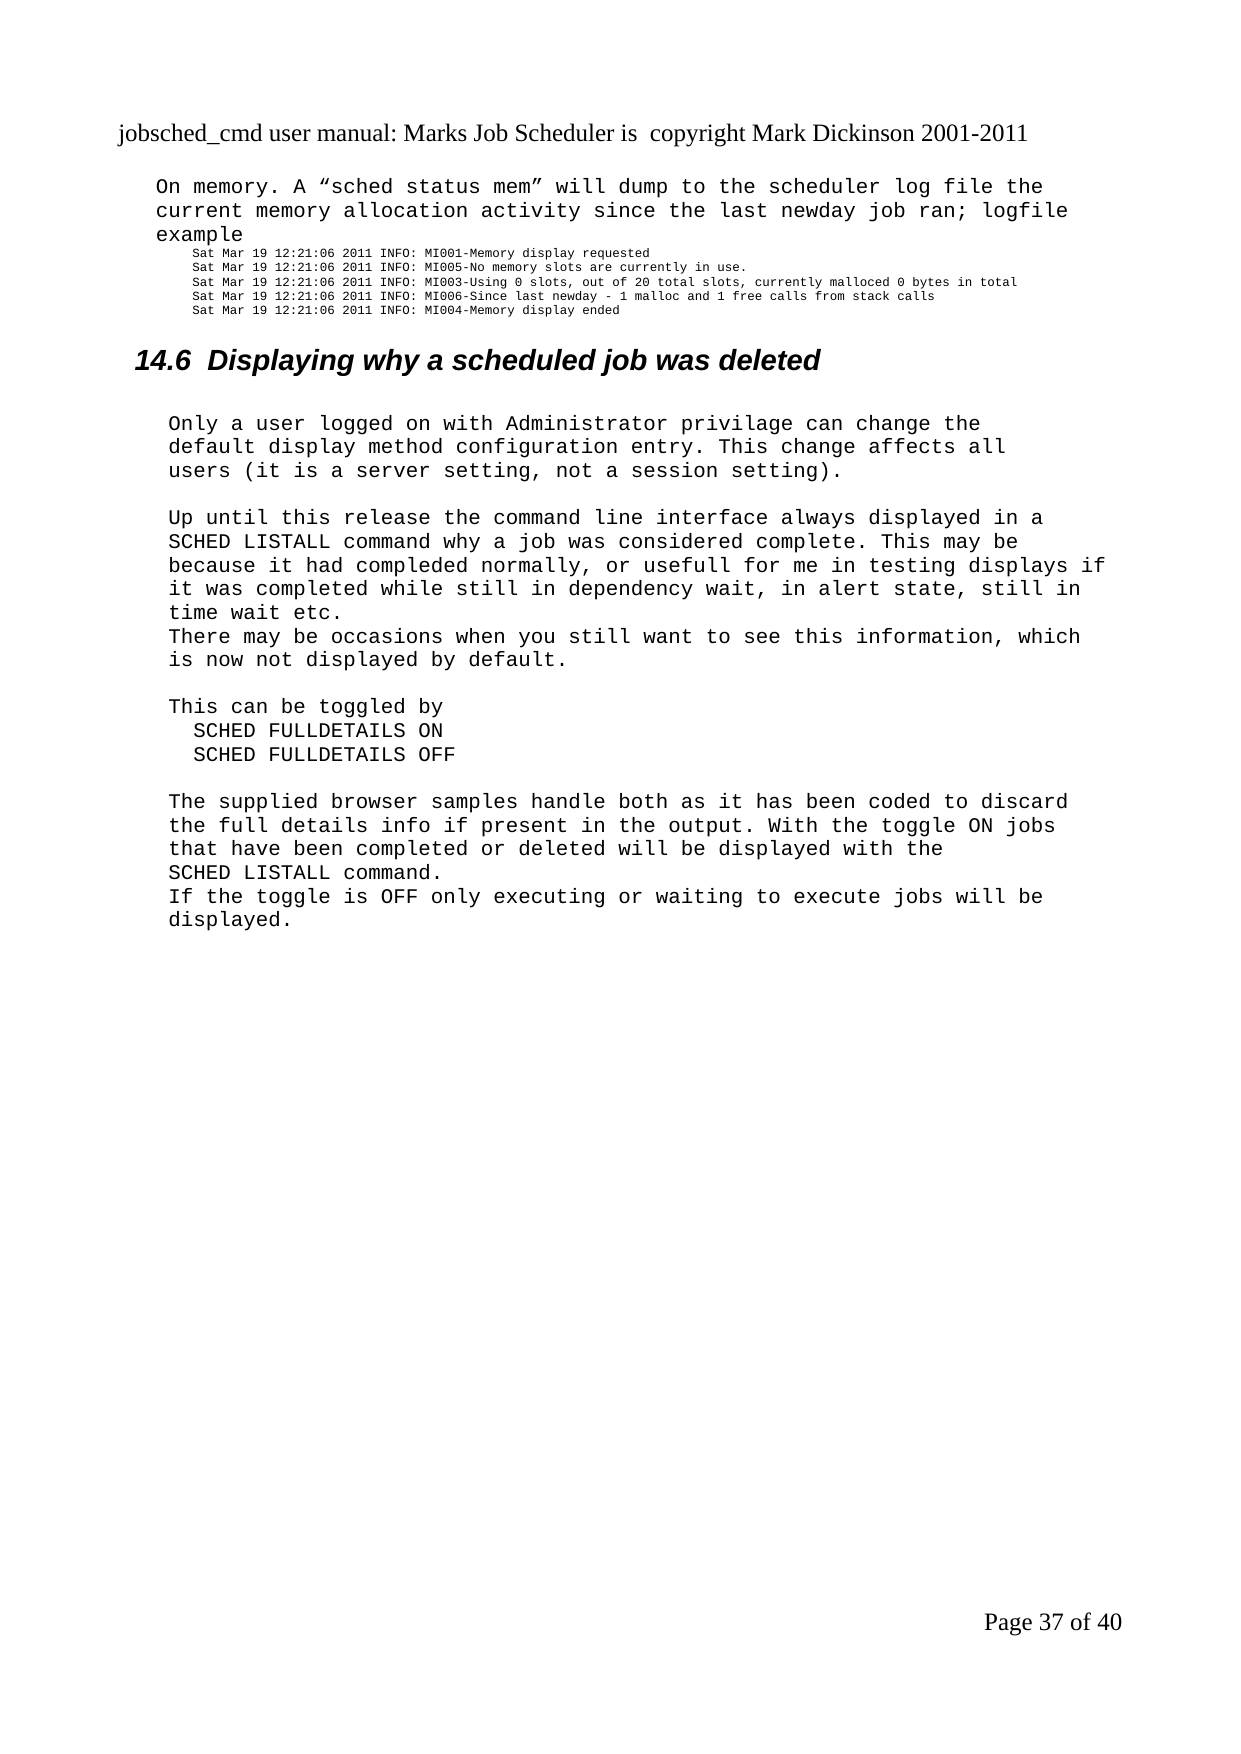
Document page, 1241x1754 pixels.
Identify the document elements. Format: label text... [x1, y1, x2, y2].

text SCHED LISTALL command. [118, 862, 1122, 886]
text Sat Mar 19 12:21:06 2011 INFO: MI004-Memory display ended [192, 304, 1122, 318]
text If the toggle is OFF only executing or waiting to execute jobs will be [118, 886, 1122, 909]
text The supplied browser samples handle both as it has been coded to discard [118, 791, 1122, 815]
text default display method configuration entry. This change affects all [118, 436, 1122, 460]
text SCHED FULLDETAILS OFF [118, 744, 1122, 767]
text SCHED FULLDETAILS ON [118, 720, 1122, 744]
subtitle 14.6 Displaying why a scheduled job was deleted [118, 343, 1122, 377]
text On memory. A “sched status mem” will dump to the scheduler log file the [118, 176, 1122, 200]
text Up until this release the command line interface always displayed in a [118, 507, 1122, 531]
text the full details info if present in the output. With the toggle ON jobs [118, 815, 1122, 838]
text SCHED LISTALL command why a job was considered complete. This may be [118, 531, 1122, 555]
text is now not displayed by default. [118, 649, 1122, 673]
text Only a user logged on with Administrator privilage can change the [118, 413, 1122, 436]
text because it had compleded normally, or usefull for me in testing displays if [118, 555, 1122, 578]
text Sat Mar 19 12:21:06 2011 INFO: MI006-Since last newday - 1 malloc and 1 free calls from stack calls [192, 290, 1122, 304]
text that have been completed or deleted will be displayed with the [118, 838, 1122, 862]
text This can be toggled by [118, 697, 1122, 720]
text Sat Mar 19 12:21:06 2011 INFO: MI003-Using 0 slots, out of 20 total slots, currently malloced 0 bytes in total [192, 276, 1122, 290]
text time wait etc. [118, 602, 1122, 626]
text current memory allocation activity since the last newday job ran; logfile [118, 200, 1122, 224]
text Sat Mar 19 12:21:06 2011 INFO: MI005-No memory slots are currently in use. [192, 261, 1122, 276]
text example [118, 224, 1122, 247]
text displayed. [118, 909, 1122, 933]
text There may be occasions when you still want to see this information, which [118, 626, 1122, 649]
text Sat Mar 19 12:21:06 2011 INFO: MI001-Memory display requested [192, 247, 1122, 261]
text it was completed while still in dependency wait, in alert state, still in [118, 578, 1122, 602]
text users (it is a server setting, not a session setting). [118, 460, 1122, 484]
